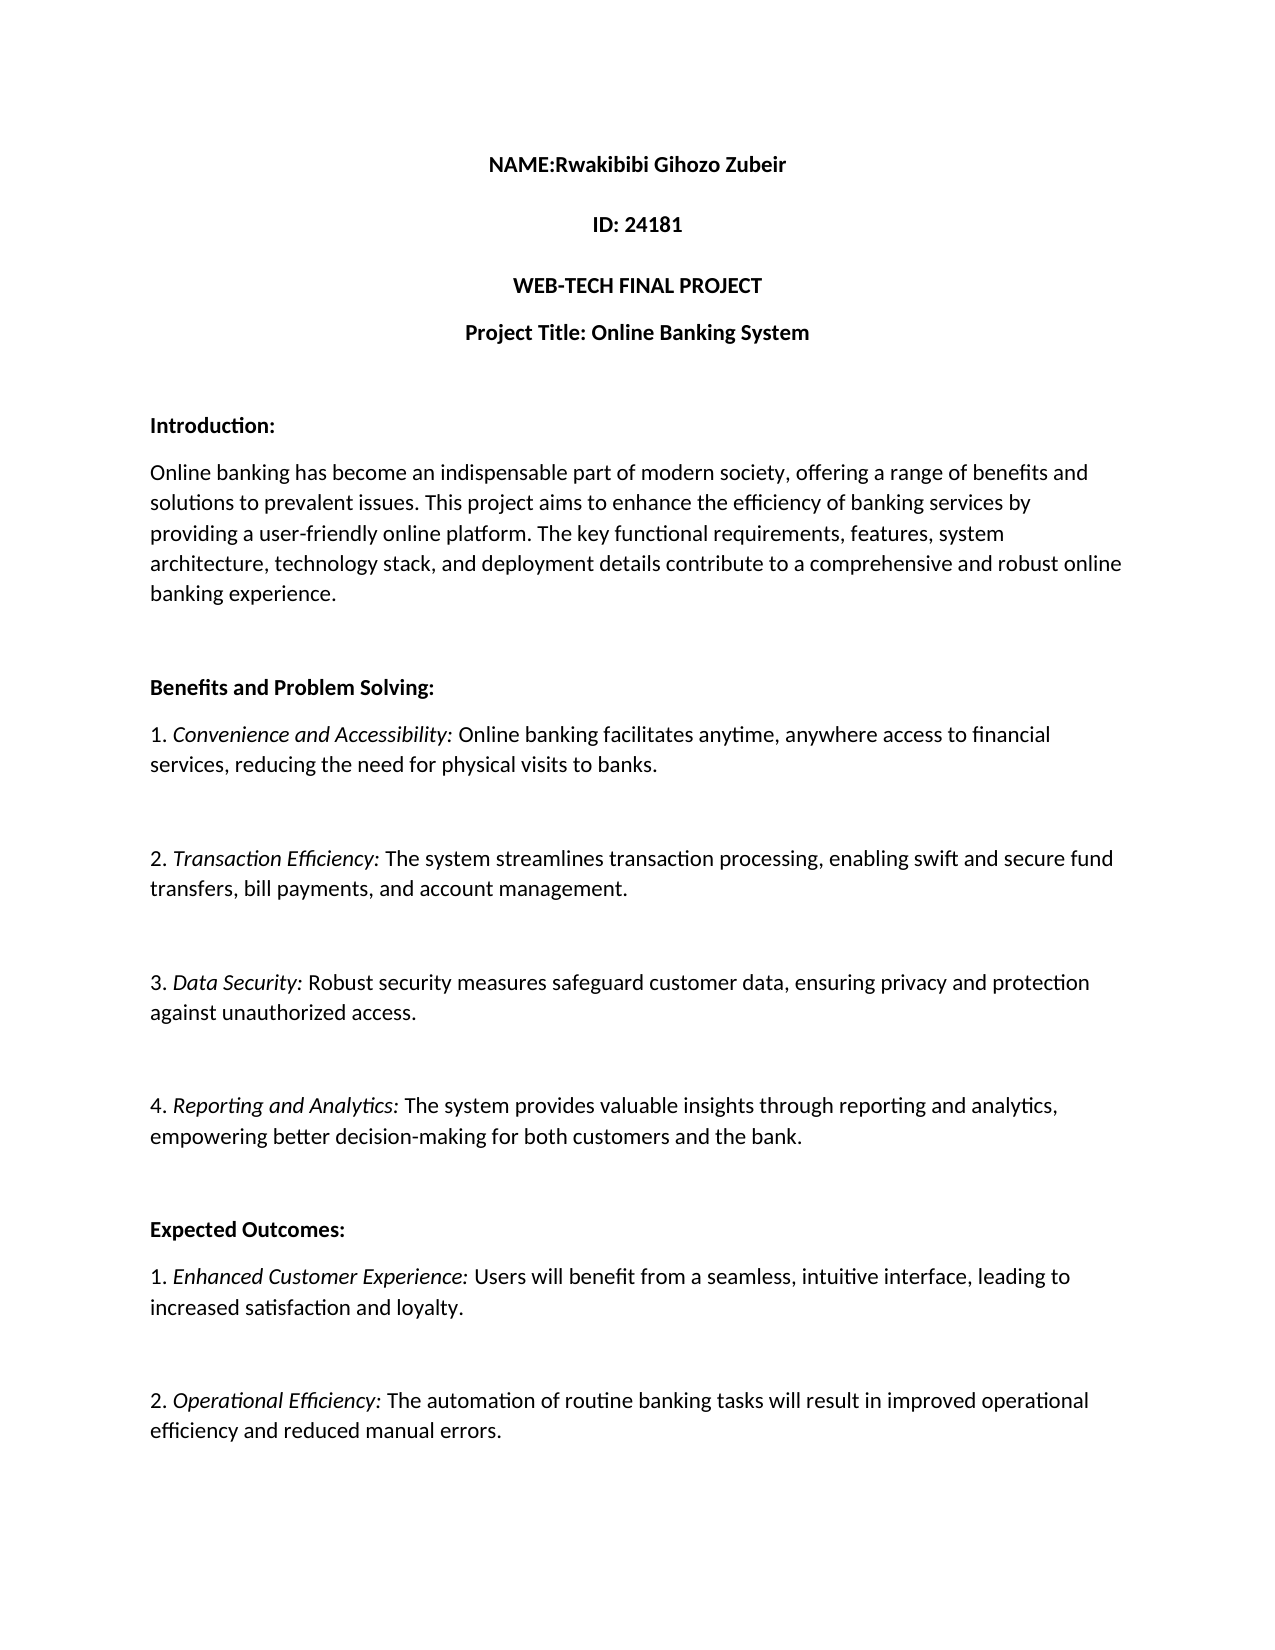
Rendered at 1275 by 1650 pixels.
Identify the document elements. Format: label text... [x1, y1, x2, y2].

text 4. Reporting and Analytics: The system provides valuable insights through reporting and analytics, empowering better decision-making for both customers and the bank. [150, 1092, 1125, 1150]
text NAME:Rwakibibi Gihozo Zubeir ID: 24181 WEB-TECH FINAL PROJECT [150, 150, 1125, 299]
text 1. Enhanced Customer Experience: Users will benefit from a seamless, intuitive interface, leading to increased satisfaction and loyalty. [150, 1262, 1125, 1321]
text 2. Operational Efficiency: The automation of routine banking tasks will result in improved operational efficiency and reduced manual errors. [150, 1386, 1125, 1445]
text Project Title: Online Banking System [150, 318, 1125, 346]
text Expected Outcomes: [150, 1216, 1125, 1244]
text 2. Transaction Efficiency: The system streamlines transaction processing, enabling swift and secure fund transfers, bill payments, and account management. [150, 844, 1125, 902]
text 3. Data Security: Robust security measures safeguard customer data, ensuring privacy and protection against unauthorized access. [150, 968, 1125, 1026]
text Introduction: [150, 411, 1125, 439]
text Benefits and Problem Solving: [150, 673, 1125, 701]
text 1. Convenience and Accessibility: Online banking facilitates anytime, anywhere access to financial services, reducing the need for physical visits to banks. [150, 720, 1125, 778]
text Online banking has become an indispensable part of modern society, offering a range of benefits and solutions to prevalent issues. This project aims to enhance the efficiency of banking services by providing a user-friendly online platform. The key functional requirements, features, system architecture, technology stack, and deployment details contribute to a comprehensive and robust online banking experience. [150, 458, 1125, 607]
